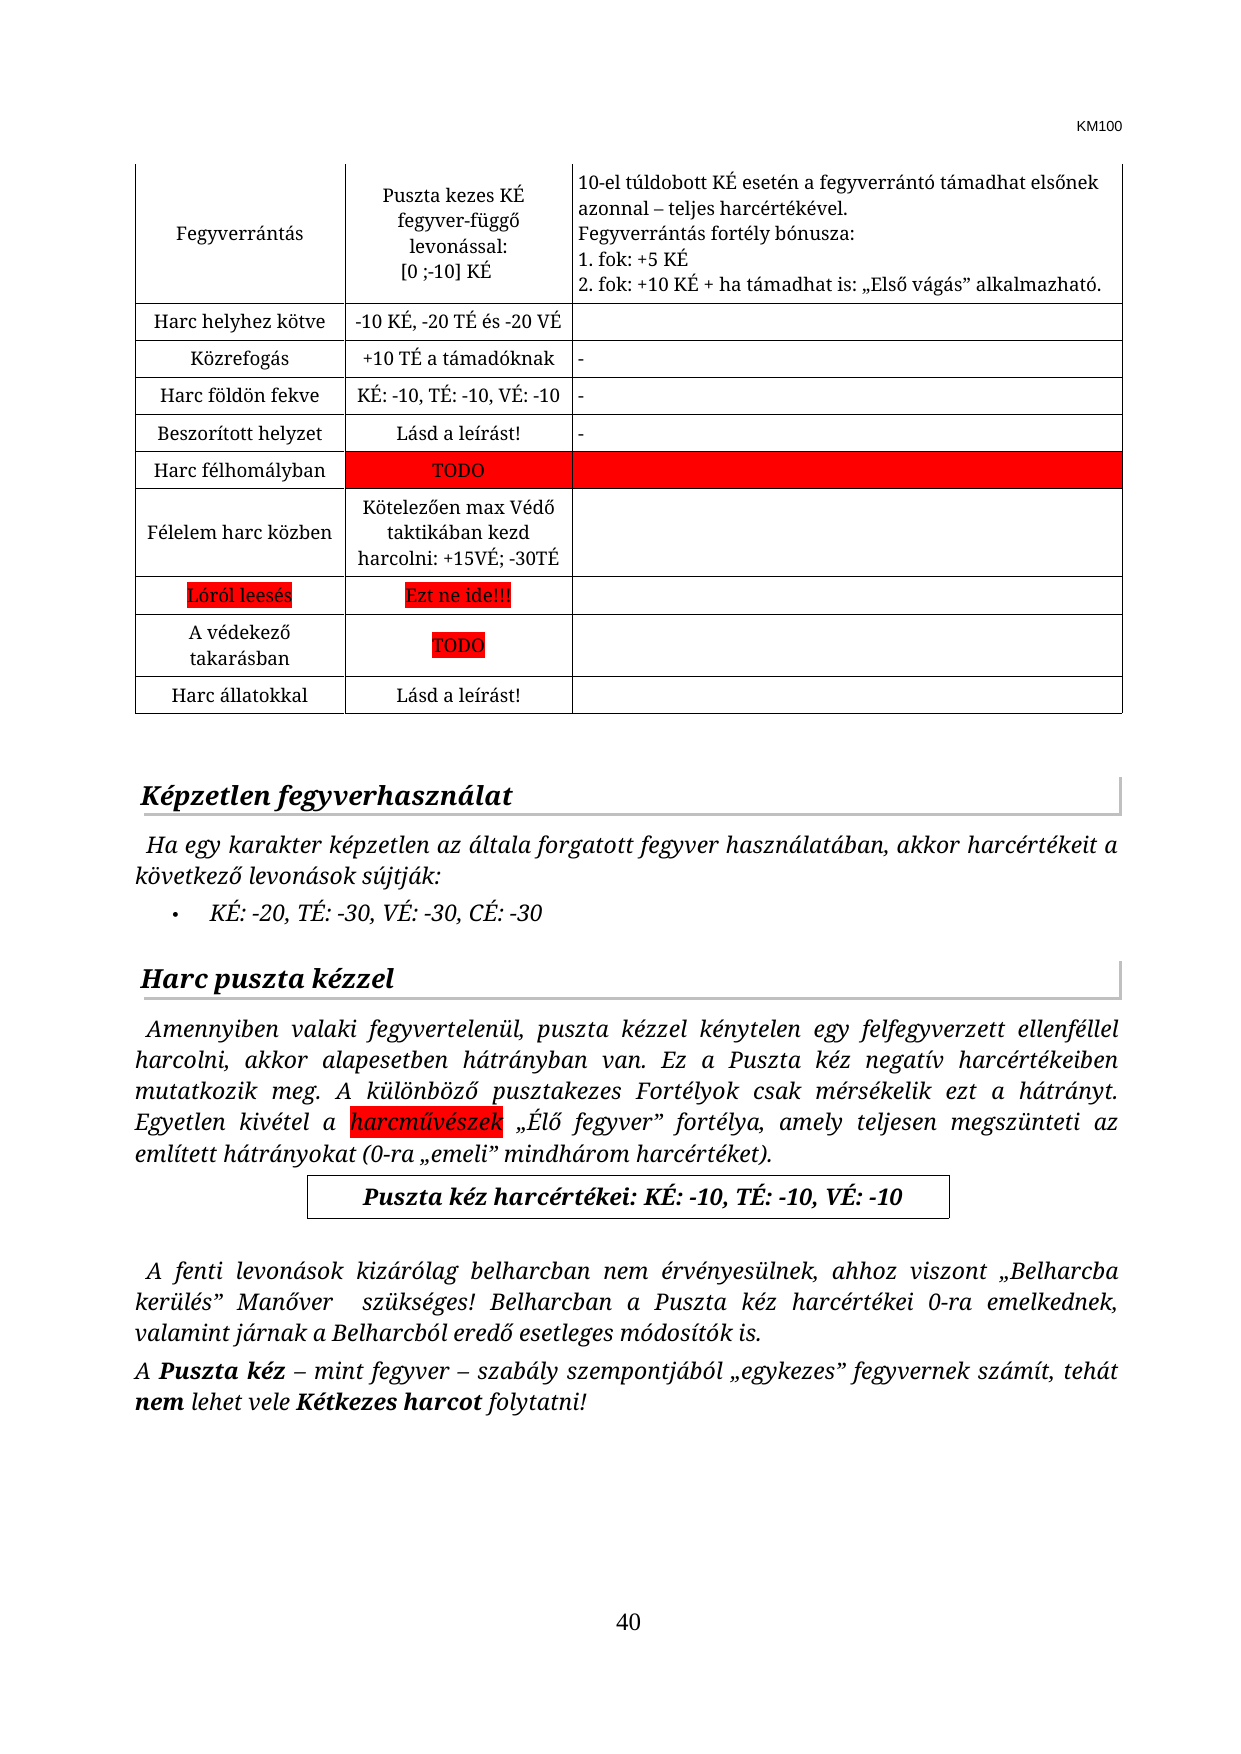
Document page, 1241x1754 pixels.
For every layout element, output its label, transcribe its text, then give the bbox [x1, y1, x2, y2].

text Amennyiben valaki fegyvertelenül, puszta kézzel kénytelen egy felfegyverzett ellenféllel harcolni, akkor alapesetben hátrányban van. Ez a Puszta kéz negatív harcértékeiben mutatkozik meg. A különböző pusztakezes Fortélyok csak mérsékelik ezt a hátrányt. Egyetlen kivétel a harcművészek „Élő fegyver” fortélya, amely teljesen megszünteti az említett hátrányokat (0-ra „emeli” mindhárom harcértéket). [134, 1013, 1122, 1169]
table_cell [573, 677, 1122, 713]
table_cell [573, 452, 1122, 488]
text Ha egy karakter képzetlen az általa forgatott fegyver használatában, akkor harcértékeit a következő levonások sújtják: [134, 829, 1122, 891]
table_cell [573, 489, 1122, 576]
table_cell 10-el túldobott KÉ esetén a fegyverrántó támadhat elsőnek azonnal – teljes harcértékével. Fegyverrántás fortély bónusza: 1. fok: +5 KÉ 2. fok: +10 KÉ + ha támadhat is: „Első vágás” alkalmazható. [573, 164, 1122, 303]
text A Puszta kéz – mint fegyver – szabály szempontjából „egykezes” fegyvernek számít, tehát nem lehet vele Kétkezes harcot folytatni! [134, 1354, 1122, 1417]
list KÉ: -20, TÉ: -30, VÉ: -30, CÉ: -30 [172, 897, 1122, 928]
table_cell TODO [346, 615, 572, 676]
table_cell Félelem harc közben [136, 489, 344, 576]
subtitle Képzetlen fegyverhasználat [140, 777, 1118, 813]
table_cell Harc földön fekve [136, 378, 344, 414]
table_cell Puszta kezes KÉ fegyver-függő levonással: [0 ;-10] KÉ [346, 164, 572, 303]
table_cell KÉ: -10, TÉ: -10, VÉ: -10 [346, 378, 572, 414]
table_cell Lásd a leírást! [346, 677, 572, 713]
table_cell A védekező takarásban [136, 615, 344, 676]
table_cell Közrefogás [136, 341, 344, 377]
table_cell [573, 615, 1122, 676]
table_cell Harc félhomályban [136, 452, 344, 488]
table_cell Lásd a leírást! [346, 415, 572, 451]
table_cell [573, 304, 1122, 340]
table_header Puszta kéz harcértékei: KÉ: -10, TÉ: -10, VÉ: -10 [308, 1176, 949, 1218]
table_cell [573, 577, 1122, 614]
table_cell +10 TÉ a támadóknak [346, 341, 572, 377]
table_cell Harc állatokkal [136, 677, 344, 713]
table_cell - [573, 378, 1122, 414]
table_cell Ezt ne ide!!! [346, 577, 572, 614]
table_cell - [573, 341, 1122, 377]
table_cell Kötelezően max Védő taktikában kezd harcolni: +15VÉ; -30TÉ [346, 489, 572, 576]
text A fenti levonások kizárólag belharcban nem érvényesülnek, ahhoz viszont „Belharcba kerülés” Manőver szükséges! Belharcban a Puszta kéz harcértékei 0-ra emelkednek, valamint járnak a Belharcból eredő esetleges módosítók is. [134, 1255, 1122, 1349]
table_cell - [573, 415, 1122, 451]
table_cell Beszorított helyzet [136, 415, 344, 451]
table_cell Lóról leesés [136, 577, 344, 614]
table_cell Harc helyhez kötve [136, 304, 344, 340]
table_cell TODO [346, 452, 572, 488]
table_cell Fegyverrántás [136, 164, 344, 303]
subtitle Harc puszta kézzel [140, 961, 1118, 997]
table_cell -10 KÉ, -20 TÉ és -20 VÉ [346, 304, 572, 340]
